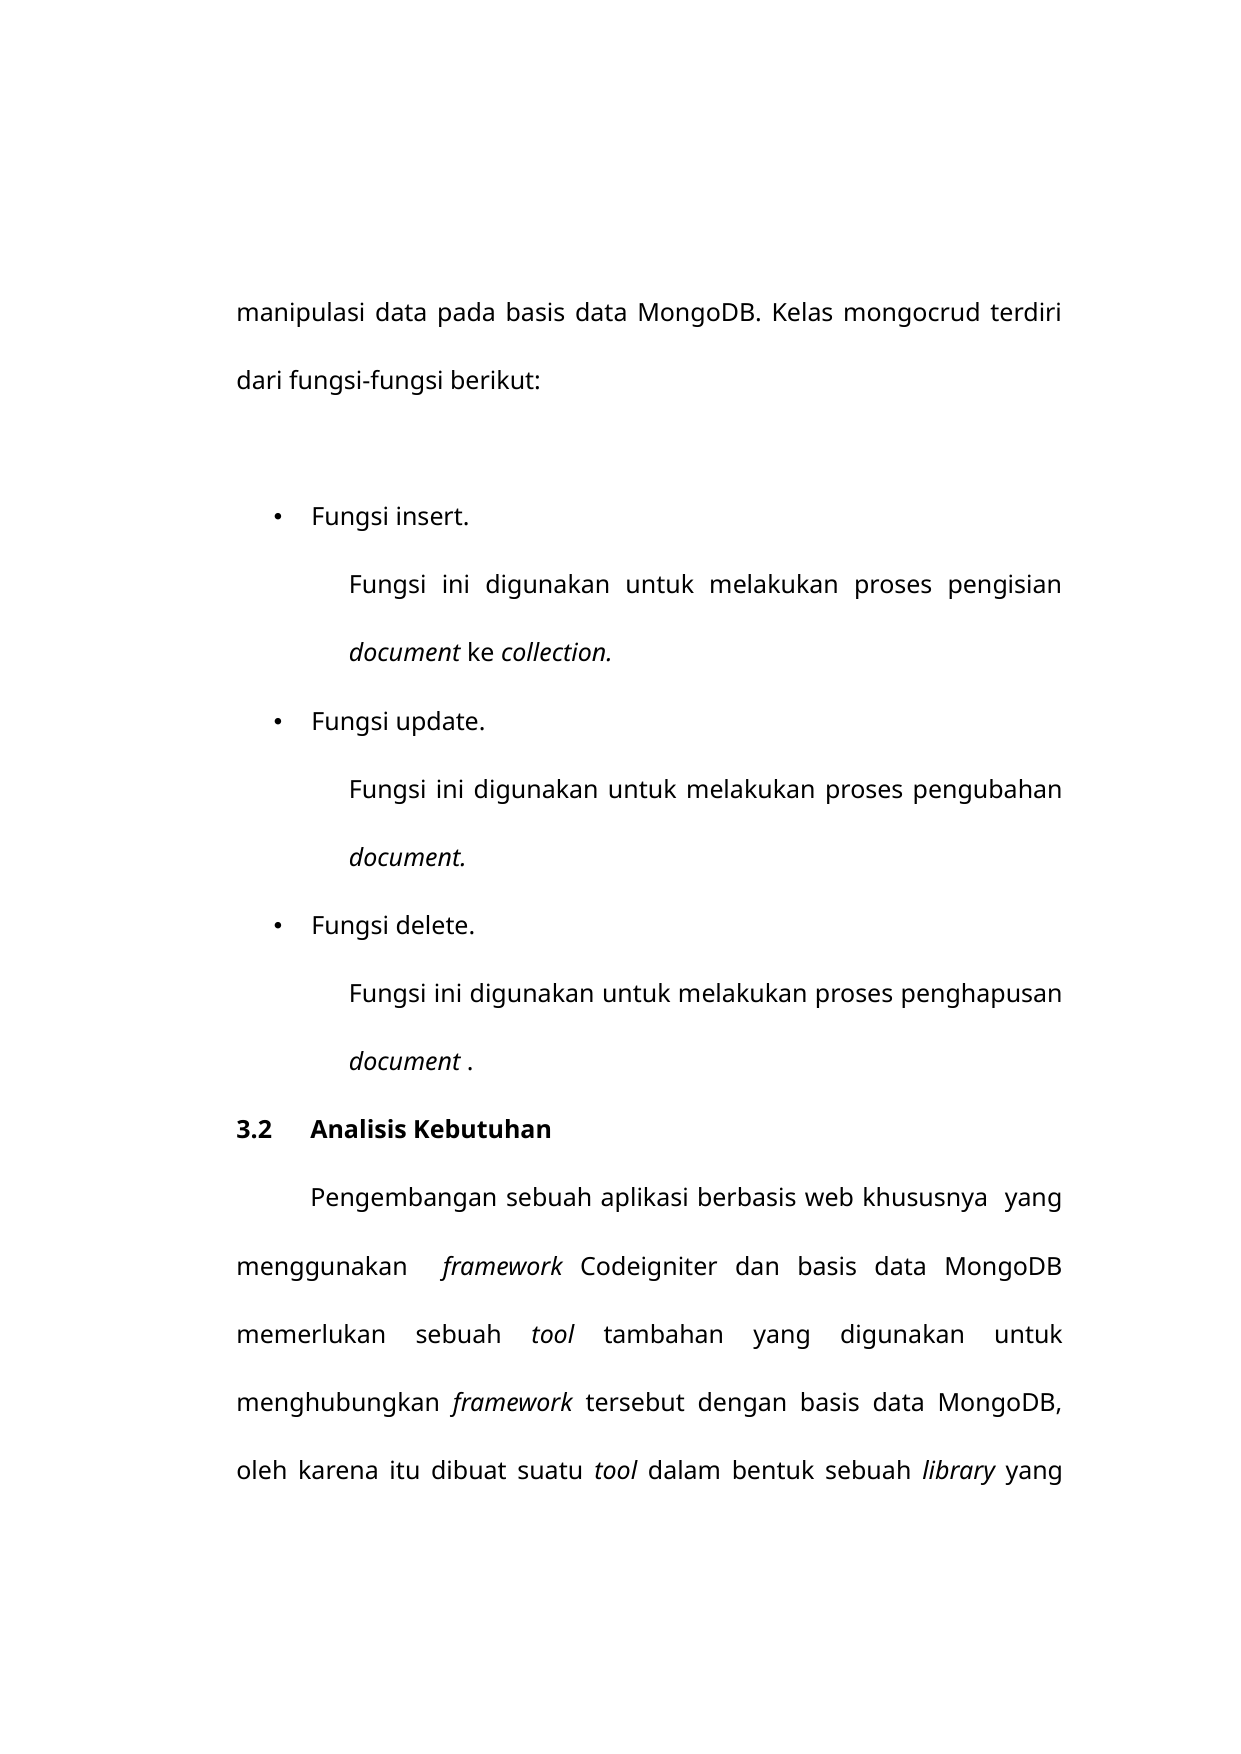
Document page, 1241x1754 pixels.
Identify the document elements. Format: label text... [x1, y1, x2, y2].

list Fungsi ini digunakan untuk melakukan proses penghapusan document . [311, 976, 1063, 1078]
list Fungsi update. [274, 703, 1063, 737]
list Fungsi insert. [274, 499, 1063, 533]
text Pengembangan sebuah aplikasi berbasis web khususnya yang menggunakan framework Codeigniter dan basis data MongoDB memerlukan sebuah tool tambahan yang digunakan untuk menghubungkan framework tersebut dengan basis data MongoDB, oleh karena itu dibuat suatu tool dalam bentuk sebuah library yang [236, 1180, 1063, 1487]
list Fungsi delete. [274, 908, 1063, 942]
text 3.2 Analisis Kebutuhan [236, 1112, 1063, 1146]
list Fungsi ini digunakan untuk melakukan proses pengisian document ke collection. [311, 567, 1063, 669]
text manipulasi data pada basis data MongoDB. Kelas mongocrud terdiri dari fungsi-fungsi berikut: [236, 294, 1063, 397]
list Fungsi ini digunakan untuk melakukan proses pengubahan document. [311, 771, 1063, 873]
